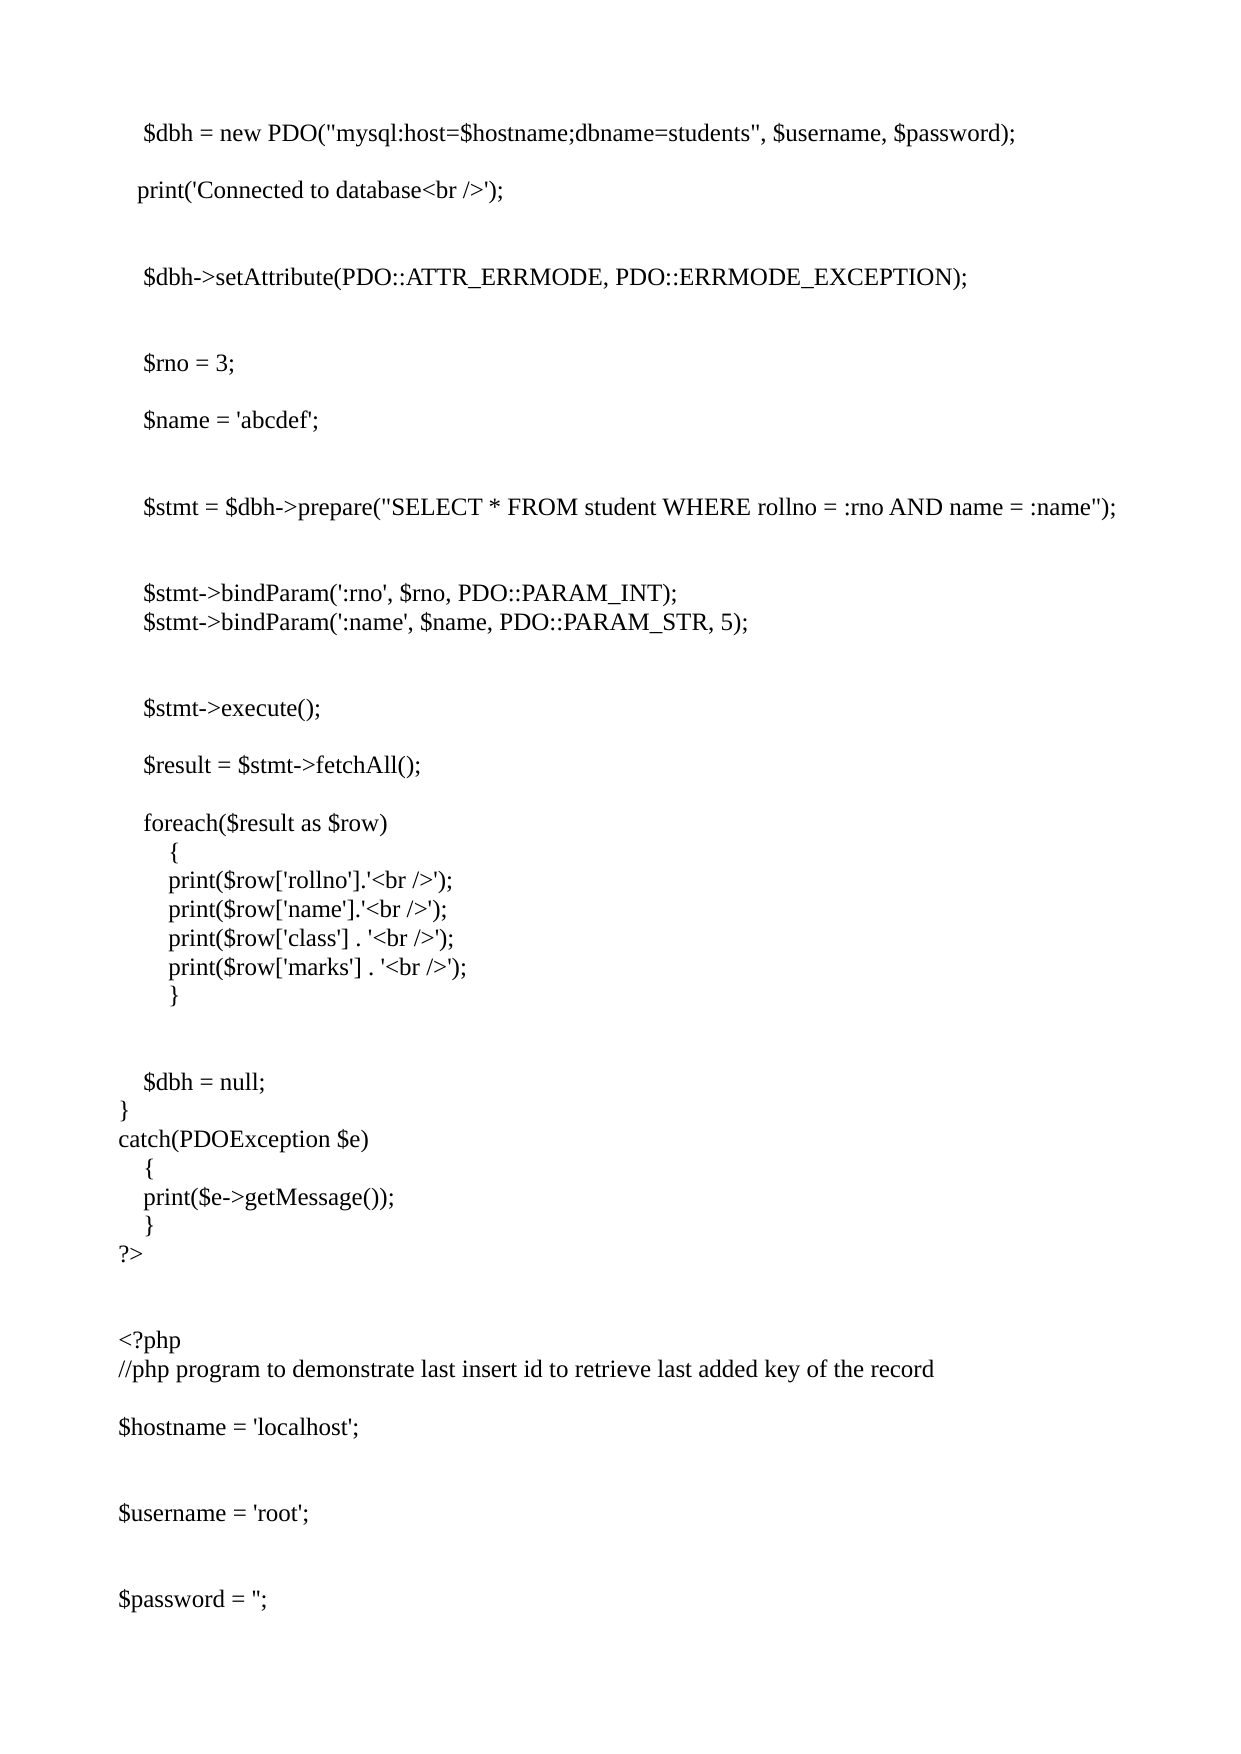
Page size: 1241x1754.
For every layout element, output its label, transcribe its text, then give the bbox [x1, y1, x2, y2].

text print('Connected to database<br />'); [118, 176, 1122, 204]
text print($row['marks'] . '<br />'); [118, 952, 1122, 981]
text catch(PDOException $e) [118, 1124, 1122, 1153]
text $stmt = $dbh->prepare("SELECT * FROM student WHERE rollno = :rno AND name = :name"); [118, 492, 1122, 521]
text $password = ''; [118, 1584, 1122, 1613]
text print($row['rollno'].'<br />'); [118, 866, 1122, 894]
text } [118, 1211, 1122, 1239]
text print($e->getMessage()); [118, 1182, 1122, 1211]
text ?> [118, 1239, 1122, 1268]
text } [118, 981, 1122, 1009]
text $result = $stmt->fetchAll(); [118, 751, 1122, 779]
text { [118, 1153, 1122, 1182]
text $stmt->bindParam(':rno', $rno, PDO::PARAM_INT); [118, 578, 1122, 607]
text $hostname = 'localhost'; [118, 1412, 1122, 1441]
text $dbh = null; [118, 1067, 1122, 1096]
text { [118, 837, 1122, 866]
text $stmt->execute(); [118, 693, 1122, 722]
text <?php [118, 1326, 1122, 1354]
text print($row['class'] . '<br />'); [118, 923, 1122, 952]
text $dbh->setAttribute(PDO::ATTR_ERRMODE, PDO::ERRMODE_EXCEPTION); [118, 262, 1122, 291]
text $dbh = new PDO("mysql:host=$hostname;dbname=students", $username, $password); [118, 118, 1122, 147]
text $rno = 3; [118, 348, 1122, 377]
text $username = 'root'; [118, 1498, 1122, 1527]
text foreach($result as $row) [118, 808, 1122, 837]
text } [118, 1096, 1122, 1124]
text $stmt->bindParam(':name', $name, PDO::PARAM_STR, 5); [118, 607, 1122, 636]
text //php program to demonstrate last insert id to retrieve last added key of the record [118, 1354, 1122, 1383]
text $name = 'abcdef'; [118, 406, 1122, 434]
text print($row['name'].'<br />'); [118, 894, 1122, 923]
